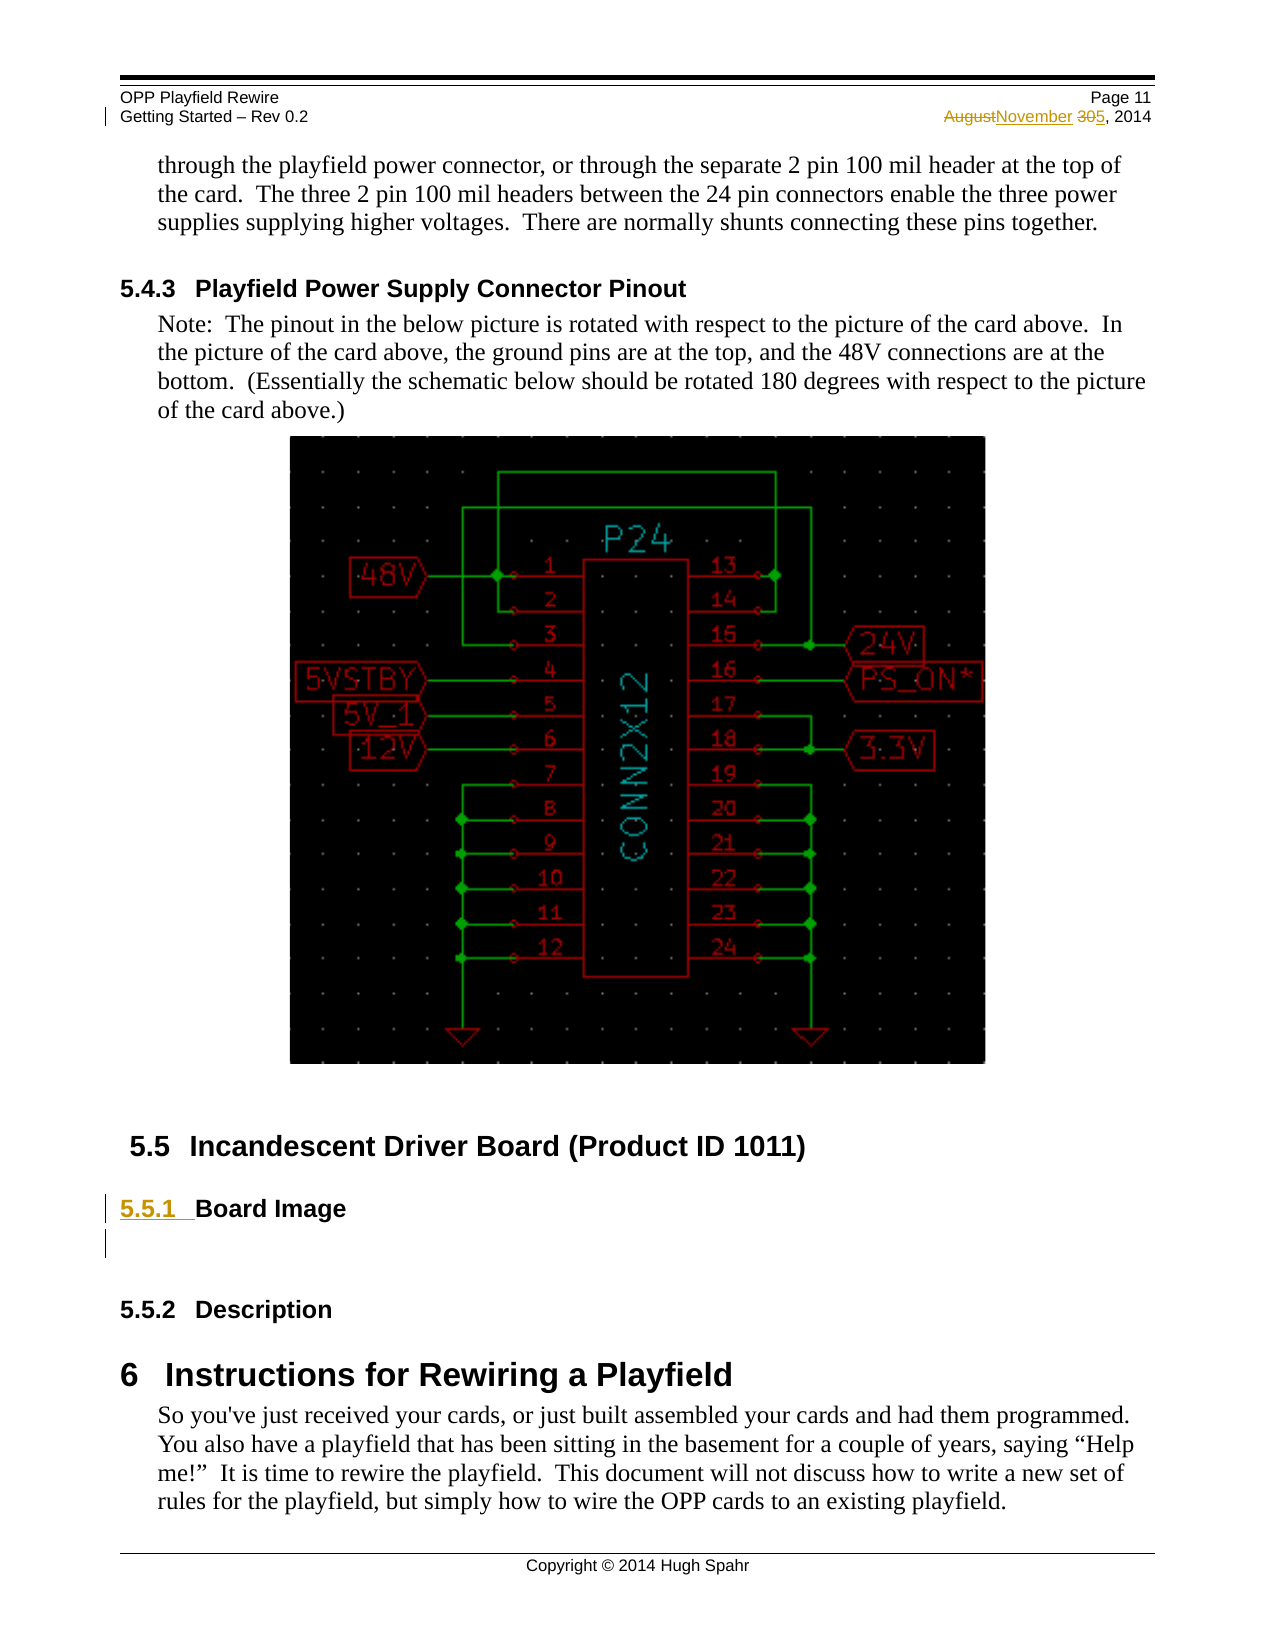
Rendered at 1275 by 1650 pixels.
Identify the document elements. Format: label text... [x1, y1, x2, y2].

subtitle Instructions for Rewiring a Playfield [120, 1356, 1155, 1394]
subtitle Incandescent Driver Board (Product ID 1011) [129, 1129, 1155, 1163]
text through the playfield power connector, or through the separate 2 pin 100 mil header at the top of the card. The three 2 pin 100 mil headers between the 24 pin connectors enable the three power supplies supplying higher voltages. There are normally shunts connecting these pins together. [157, 150, 1155, 236]
subtitle Board Image [120, 1194, 1155, 1223]
subtitle Description [120, 1296, 1155, 1324]
subtitle Playfield Power Supply Connector Pinout [120, 274, 1155, 302]
picture [289, 436, 986, 1064]
text So you've just received your cards, or just built assembled your cards and had them programmed. You also have a playfield that has been sitting in the basement for a couple of years, saying “Help me!” It is time to rewire the playfield. This document will not discuss how to write a new set of rules for the playfield, but simply how to wire the OPP cards to an existing playfield. [157, 1400, 1155, 1515]
text Note: The pinout in the below picture is rotated with respect to the picture of the card above. In the picture of the card above, the ground pins are at the top, and the 48V connections are at the bottom. (Essentially the schematic below should be rotated 180 degrees with respect to the picture of the card above.) [157, 309, 1155, 424]
